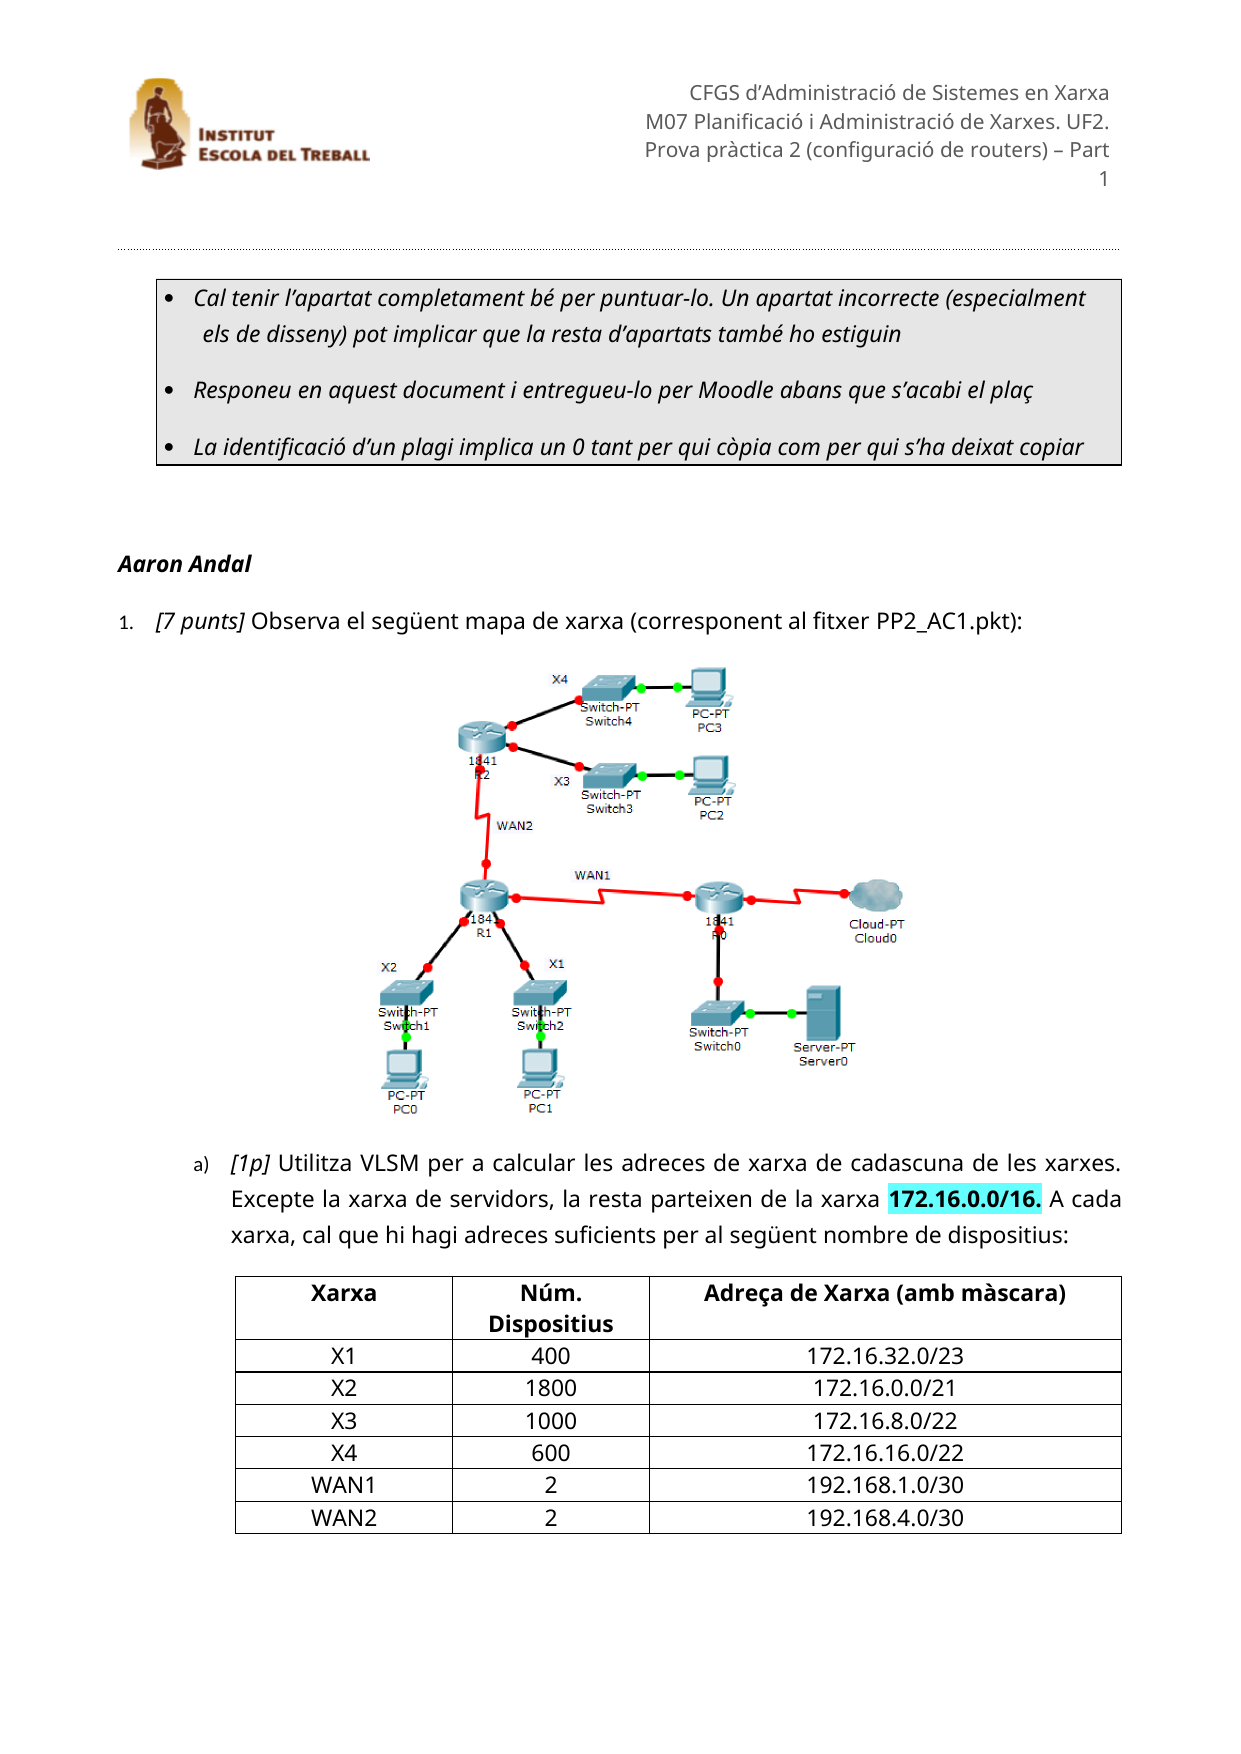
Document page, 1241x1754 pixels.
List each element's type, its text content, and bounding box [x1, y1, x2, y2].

table_cell X3 [236, 1405, 452, 1436]
table_cell WAN1 [236, 1469, 452, 1501]
table_cell 600 [453, 1437, 649, 1468]
table_cell 1000 [453, 1405, 649, 1436]
list [7 punts] Observa el següent mapa de xarxa (corresponent al fitxer ﻿PP2_AC1.pkt): [118, 604, 1122, 636]
table_header Núm. Dispositius [453, 1277, 649, 1339]
table_cell 2 [453, 1469, 649, 1501]
picture [363, 661, 915, 1123]
table_cell X4 [236, 1437, 452, 1468]
list Responeu en aquest document i entregueu-lo per Moodle abans que s’acabi el plaç [157, 371, 1121, 406]
table_cell 172.16.16.0/22 [650, 1437, 1121, 1468]
table_cell 400 [453, 1340, 649, 1371]
table_cell 192.168.1.0/30 [650, 1469, 1121, 1501]
table_cell 192.168.4.0/30 [650, 1502, 1121, 1533]
table_cell WAN2 [236, 1502, 452, 1533]
picture [129, 78, 370, 170]
table_header Xarxa [236, 1277, 452, 1339]
table_header Adreça de Xarxa (amb màscara) [650, 1277, 1121, 1339]
list [1p] Utilitza VLSM per a calcular les adreces de xarxa de cadascuna de les xarxes. Excepte la xarxa de servidors, la resta parteixen de la xarxa 172.16.0.0/16. A cada xarxa, cal que hi hagi adreces suficients per al següent nombre de dispositius: [193, 1147, 1122, 1250]
table_cell 172.16.32.0/23 [650, 1340, 1121, 1371]
table_cell 1800 [453, 1373, 649, 1404]
table_cell X1 [236, 1340, 452, 1371]
table_cell X2 [236, 1373, 452, 1404]
table_cell 172.16.0.0/21 [650, 1373, 1121, 1404]
table_cell 2 [453, 1502, 649, 1533]
list Cal tenir l’apartat completament bé per puntuar-lo. Un apartat incorrecte (especialment els de disseny) pot implicar que la resta d’apartats també ho estiguin [157, 280, 1121, 349]
list Aaron Andal [118, 548, 1122, 579]
list La identificació d’un plagi implica un 0 tant per qui còpia com per qui s’ha deixat copiar [157, 428, 1121, 464]
table_cell 172.16.8.0/22 [650, 1405, 1121, 1436]
